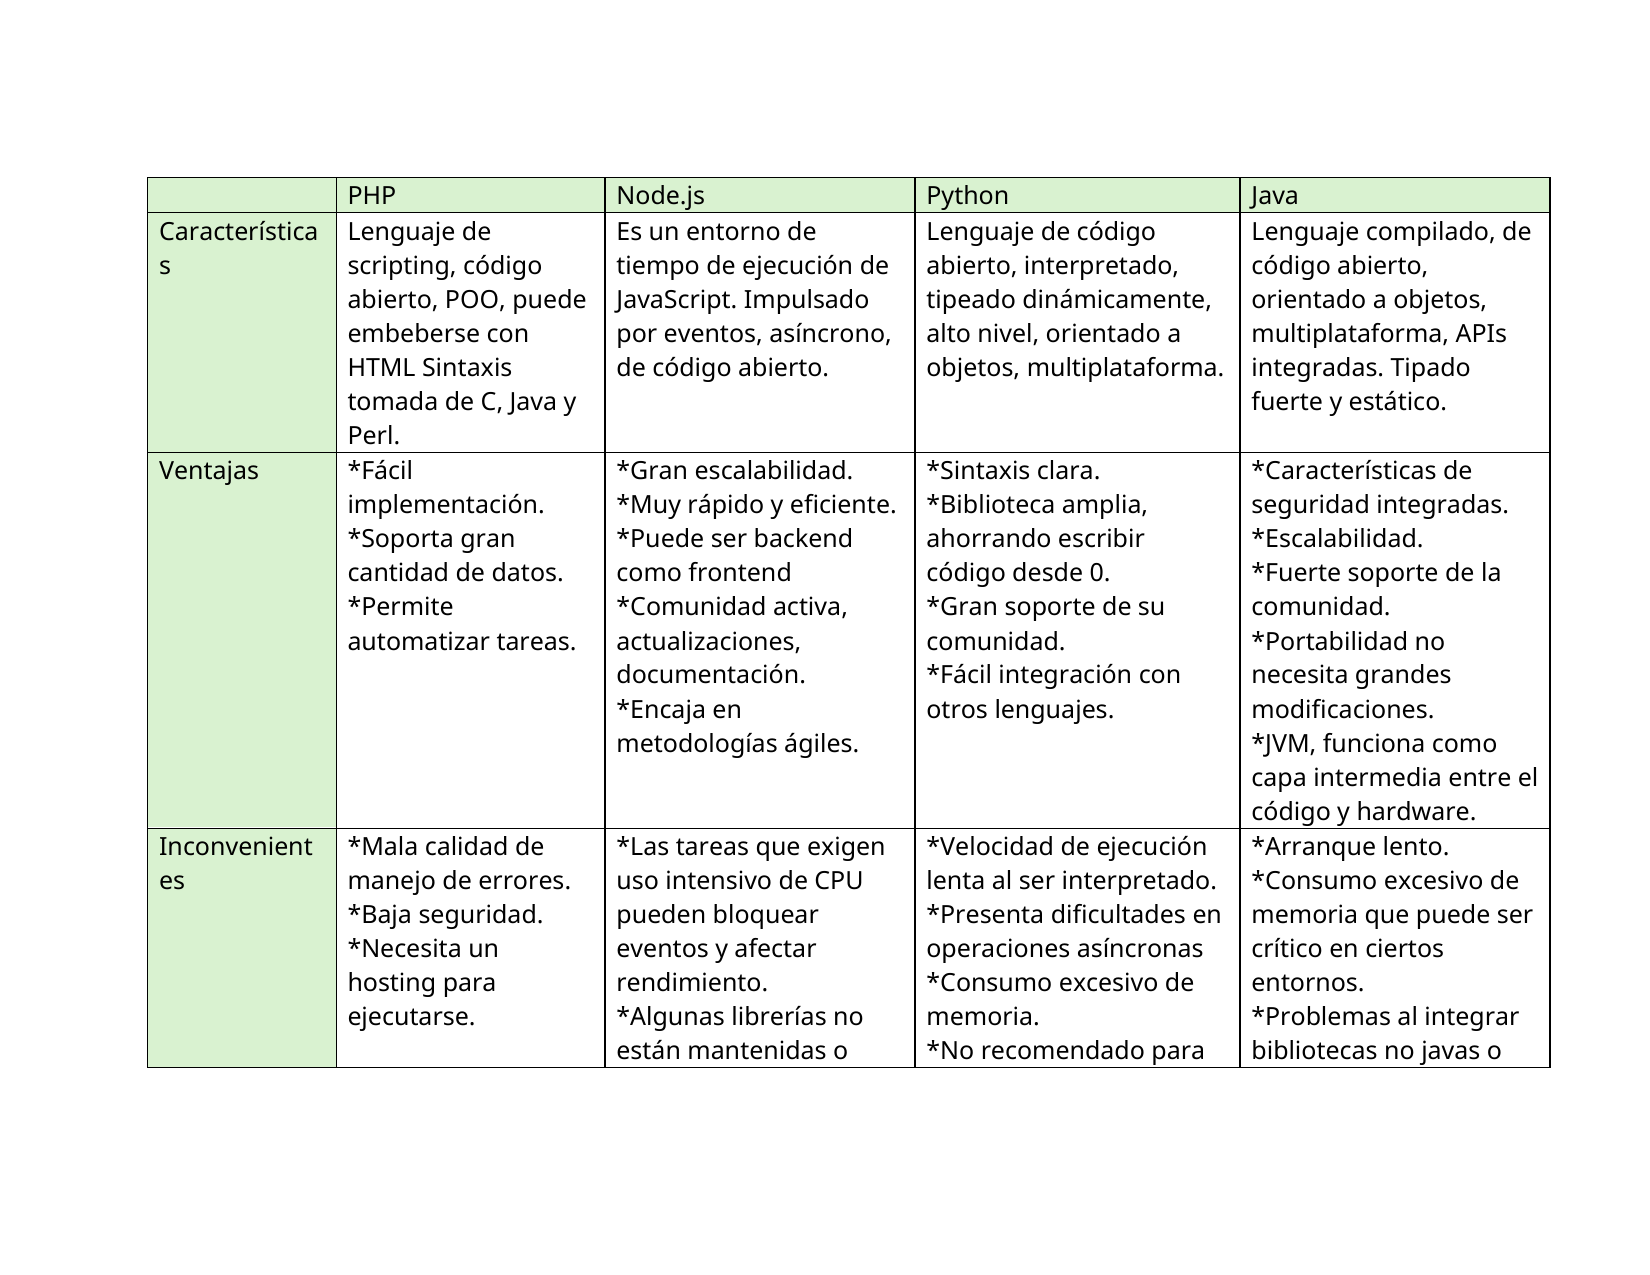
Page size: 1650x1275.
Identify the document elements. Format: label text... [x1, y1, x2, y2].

table_cell Características [148, 213, 336, 452]
table_cell Es un entorno de tiempo de ejecución de JavaScript. Impulsado por eventos, asíncrono, de código abierto. [606, 213, 914, 452]
table_cell Lenguaje de código abierto, interpretado, tipeado dinámicamente, alto nivel, orientado a objetos, multiplataforma. [916, 213, 1239, 452]
table_cell *Características de seguridad integradas. *Escalabilidad. *Fuerte soporte de la comunidad. *Portabilidad no necesita grandes modificaciones. *JVM, funciona como capa intermedia entre el código y hardware. [1241, 453, 1549, 827]
table_cell *Sintaxis clara. *Biblioteca amplia, ahorrando escribir código desde 0. *Gran soporte de su comunidad. *Fácil integración con otros lenguajes. [916, 453, 1239, 827]
table_cell *Velocidad de ejecución lenta al ser interpretado. *Presenta dificultades en operaciones asíncronas *Consumo excesivo de memoria. *No recomendado para [916, 829, 1239, 1067]
table_cell *Mala calidad de manejo de errores. *Baja seguridad. *Necesita un hosting para ejecutarse. [337, 829, 604, 1067]
table_header [148, 178, 336, 212]
table_cell Lenguaje compilado, de código abierto, orientado a objetos, multiplataforma, APIs integradas. Tipado fuerte y estático. [1241, 213, 1549, 452]
table_cell Lenguaje de scripting, código abierto, POO, puede embeberse con HTML Sintaxis tomada de C, Java y Perl. [337, 213, 604, 452]
table_header Node.js [606, 178, 914, 212]
table_cell *Las tareas que exigen uso intensivo de CPU pueden bloquear eventos y afectar rendimiento. *Algunas librerías no están mantenidas o [606, 829, 914, 1067]
table_cell *Arranque lento. *Consumo excesivo de memoria que puede ser crítico en ciertos entornos. *Problemas al integrar bibliotecas no javas o [1241, 829, 1549, 1067]
table_cell Inconvenientes [148, 829, 336, 1067]
table_cell *Gran escalabilidad. *Muy rápido y eficiente. *Puede ser backend como frontend *Comunidad activa, actualizaciones, documentación. *Encaja en metodologías ágiles. [606, 453, 914, 827]
table_cell Ventajas [148, 453, 336, 827]
table_header Python [916, 178, 1239, 212]
table_cell *Fácil implementación. *Soporta gran cantidad de datos. *Permite automatizar tareas. [337, 453, 604, 827]
table_header PHP [337, 178, 604, 212]
table_header Java [1241, 178, 1549, 212]
